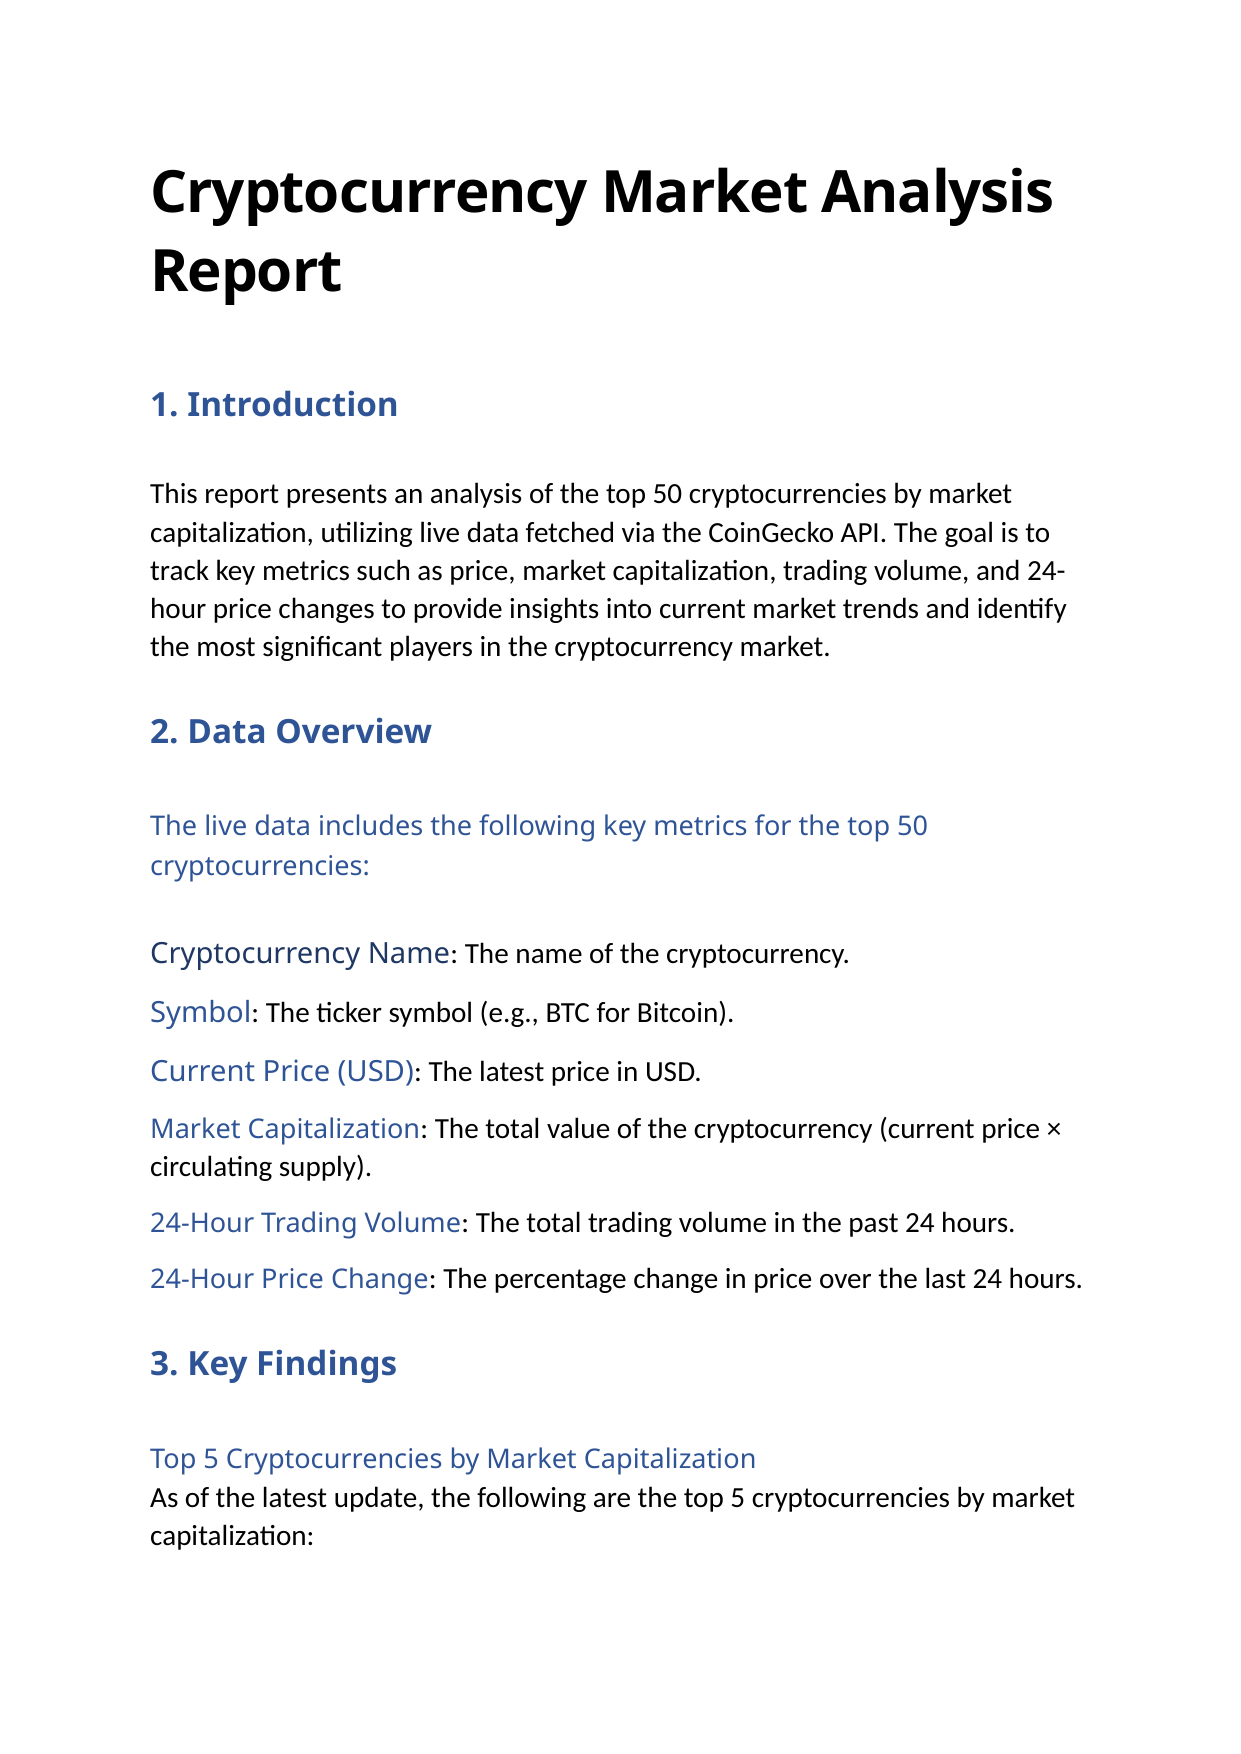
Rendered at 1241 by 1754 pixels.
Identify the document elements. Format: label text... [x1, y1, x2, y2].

text Market Capitalization: The total value of the cryptocurrency (current price × circulating supply). [150, 1109, 1090, 1184]
subtitle Top 5 Cryptocurrencies by Market Capitalization [150, 1439, 1090, 1476]
subtitle 2. Data Overview [150, 707, 1090, 753]
subtitle 3. Key Findings [150, 1340, 1090, 1386]
subtitle 1. Introduction [150, 381, 1090, 426]
text 24-Hour Trading Volume: The total trading volume in the past 24 hours. [150, 1203, 1090, 1240]
text Cryptocurrency Name: The name of the cryptocurrency. [150, 932, 1090, 972]
title Cryptocurrency Market Analysis Report [150, 150, 1090, 309]
subtitle The live data includes the following key metrics for the top 50 cryptocurrencies: [150, 807, 1090, 883]
text Current Price (USD): The latest price in USD. [150, 1050, 1090, 1090]
text 24-Hour Price Change: The percentage change in price over the last 24 hours. [150, 1259, 1090, 1296]
text This report presents an analysis of the top 50 cryptocurrencies by market capitalization, utilizing live data fetched via the CoinGecko API. The goal is to track key metrics such as price, market capitalization, trading volume, and 24-hour price changes to provide insights into current market trends and identify the most significant players in the cryptocurrency market. [150, 476, 1090, 663]
text Symbol: The ticker symbol (e.g., BTC for Bitcoin). [150, 991, 1090, 1031]
text As of the latest update, the following are the top 5 cryptocurrencies by market capitalization: [150, 1479, 1090, 1552]
